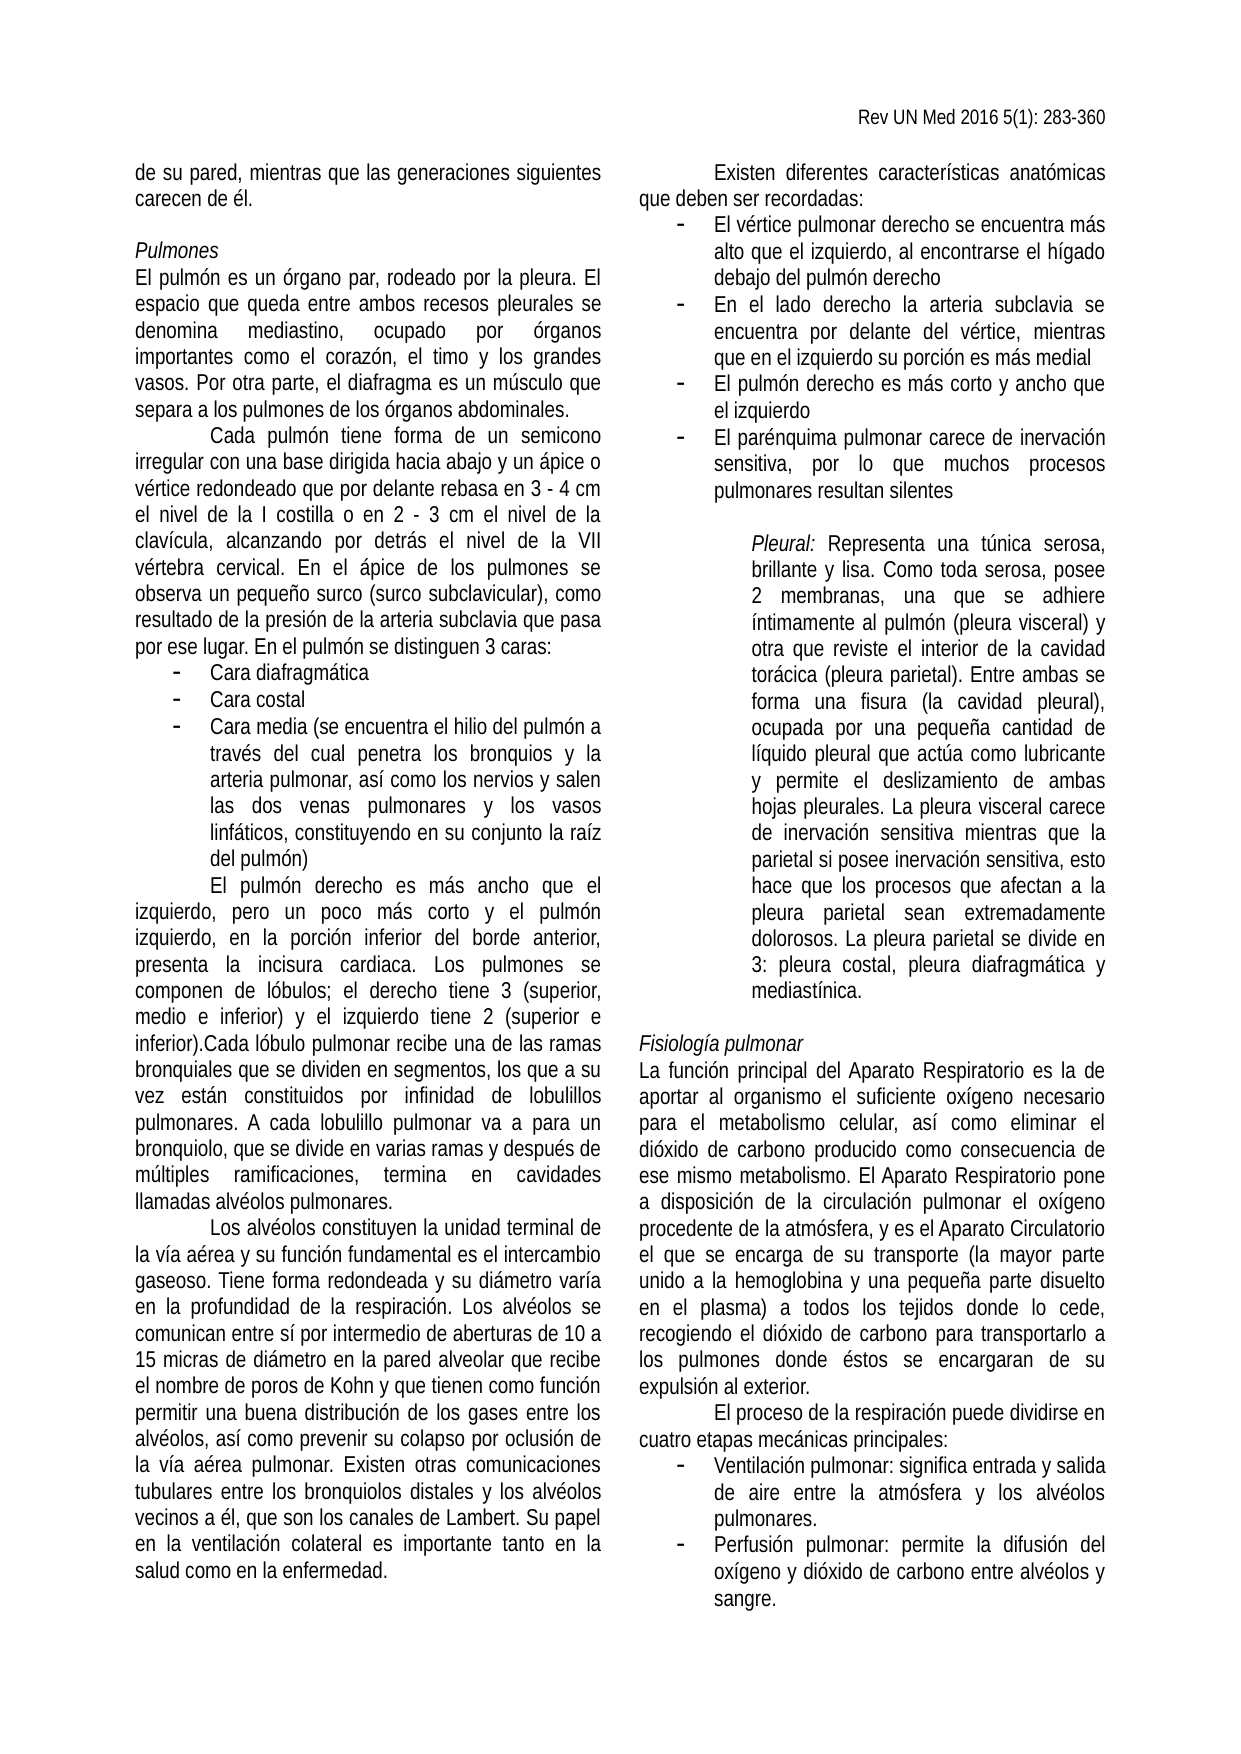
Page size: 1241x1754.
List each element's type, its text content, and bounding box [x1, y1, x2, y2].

list En el lado derecho la arteria subclavia se encuentra por delante del vértice, mientras que en el izquierdo su porción es más medial [676, 291, 1106, 370]
list Cara costal [172, 686, 601, 713]
list Ventilación pulmonar: significa entrada y salida de aire entre la atmósfera y los alvéolos pulmonares. [676, 1452, 1106, 1531]
list Perfusión pulmonar: permite la difusión del oxígeno y dióxido de carbono entre alvéolos y sangre. [676, 1531, 1106, 1611]
text Pleural: Representa una túnica serosa, brillante y lisa. Como toda serosa, posee 2 membranas, una que se adhiere íntimamente al pulmón (pleura visceral) y otra que reviste el interior de la cavidad torácica (pleura parietal). Entre ambas se forma una fisura (la cavidad pleural), ocupada por una pequeña cantidad de líquido pleural que actúa como lubricante y permite el deslizamiento de ambas hojas pleurales. La pleura visceral carece de inervación sensitiva mientras que la parietal si posee inervación sensitiva, esto hace que los procesos que afectan a la pleura parietal sean extremadamente dolorosos. La pleura parietal se divide en 3: pleura costal, pleura diafragmática y mediastínica. [751, 529, 1106, 1004]
text Pulmones [135, 237, 601, 264]
text Cada pulmón tiene forma de un semicono irregular con una base dirigida hacia abajo y un ápice o vértice redondeado que por delante rebasa en 3 - 4 cm el nivel de la I costilla o en 2 - 3 cm el nivel de la clavícula, alcanzando por detrás el nivel de la VII vértebra cervical. En el ápice de los pulmones se observa un pequeño surco (surco subclavicular), como resultado de la presión de la arteria subclavia que pasa por ese lugar. En el pulmón se distinguen 3 caras: [135, 422, 601, 659]
text El pulmón derecho es más ancho que el izquierdo, pero un poco más corto y el pulmón izquierdo, en la porción inferior del borde anterior, presenta la incisura cardiaca. Los pulmones se componen de lóbulos; el derecho tiene 3 (superior, medio e inferior) y el izquierdo tiene 2 (superior e inferior).Cada lóbulo pulmonar recibe una de las ramas bronquiales que se dividen en segmentos, los que a su vez están constituidos por infinidad de lobulillos pulmonares. A cada lobulillo pulmonar va a para un bronquiolo, que se divide en varias ramas y después de múltiples ramificaciones, termina en cavidades llamadas alvéolos pulmonares. [135, 872, 601, 1214]
text Existen diferentes características anatómicas que deben ser recordadas: [639, 158, 1106, 211]
list El vértice pulmonar derecho se encuentra más alto que el izquierdo, al encontrarse el hígado debajo del pulmón derecho [676, 211, 1106, 291]
list El pulmón derecho es más corto y ancho que el izquierdo [676, 370, 1106, 423]
text La función principal del Aparato Respiratorio es la de aportar al organismo el suficiente oxígeno necesario para el metabolismo celular, así como eliminar el dióxido de carbono producido como consecuencia de ese mismo metabolismo. El Aparato Respiratorio pone a disposición de la circulación pulmonar el oxígeno procedente de la atmósfera, y es el Aparato Circulatorio el que se encarga de su transporte (la mayor parte unido a la hemoglobina y una pequeña parte disuelto en el plasma) a todos los tejidos donde lo cede, recogiendo el dióxido de carbono para transportarlo a los pulmones donde éstos se encargaran de su expulsión al exterior. [639, 1057, 1106, 1399]
text Los alvéolos constituyen la unidad terminal de la vía aérea y su función fundamental es el intercambio gaseoso. Tiene forma redondeada y su diámetro varía en la profundidad de la respiración. Los alvéolos se comunican entre sí por intermedio de aberturas de 10 a 15 micras de diámetro en la pared alveolar que recibe el nombre de poros de Kohn y que tienen como función permitir una buena distribución de los gases entre los alvéolos, así como prevenir su colapso por oclusión de la vía aérea pulmonar. Existen otras comunicaciones tubulares entre los bronquiolos distales y los alvéolos vecinos a él, que son los canales de Lambert. Su papel en la ventilación colateral es importante tanto en la salud como en la enfermedad. [135, 1214, 601, 1583]
text El proceso de la respiración puede dividirse en cuatro etapas mecánicas principales: [639, 1399, 1106, 1452]
text Fisiología pulmonar [639, 1030, 1106, 1057]
list Cara diafragmática [172, 659, 601, 686]
text El pulmón es un órgano par, rodeado por la pleura. El espacio que queda entre ambos recesos pleurales se denomina mediastino, ocupado por órganos importantes como el corazón, el timo y los grandes vasos. Por otra parte, el diafragma es un músculo que separa a los pulmones de los órganos abdominales. [135, 264, 601, 422]
list Cara media (se encuentra el hilio del pulmón a través del cual penetra los bronquios y la arteria pulmonar, así como los nervios y salen las dos venas pulmonares y los vasos linfáticos, constituyendo en su conjunto la raíz del pulmón) [172, 713, 601, 872]
text de su pared, mientras que las generaciones siguientes carecen de él. [135, 158, 601, 211]
list El parénquima pulmonar carece de inervación sensitiva, por lo que muchos procesos pulmonares resultan silentes [676, 423, 1106, 503]
